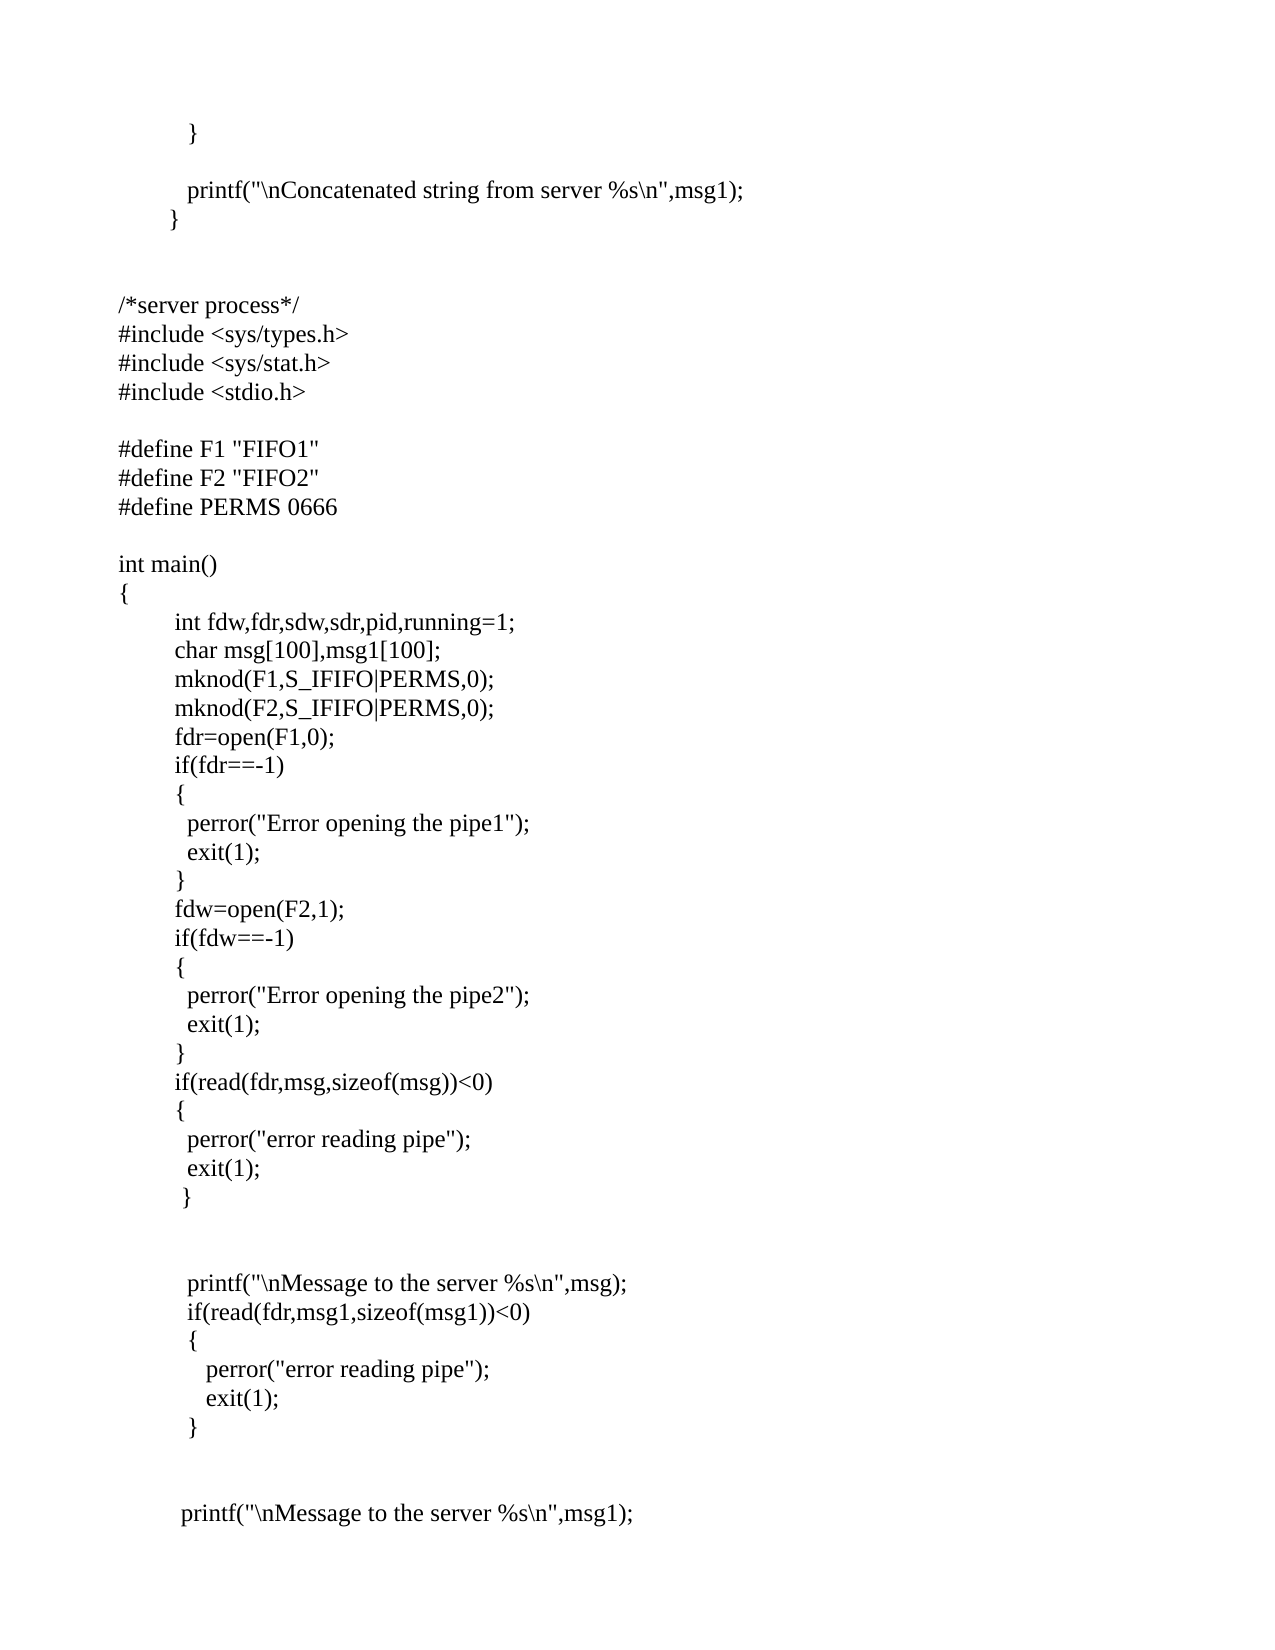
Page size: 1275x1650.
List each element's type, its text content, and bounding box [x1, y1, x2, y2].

text perror("Error opening the pipe2"); [118, 981, 1157, 1009]
text char msg[100],msg1[100]; [118, 636, 1157, 664]
text exit(1); [118, 1153, 1157, 1182]
text mknod(F2,S_IFIFO|PERMS,0); [118, 693, 1157, 722]
text #include <sys/types.h> [118, 319, 1157, 348]
text { [118, 952, 1157, 981]
text exit(1); [118, 837, 1157, 866]
text } [118, 1038, 1157, 1067]
text exit(1); [118, 1383, 1157, 1412]
text if(fdr==-1) [118, 751, 1157, 779]
text } [118, 1182, 1157, 1211]
text #include <stdio.h> [118, 377, 1157, 406]
text if(read(fdr,msg1,sizeof(msg1))<0) [118, 1297, 1157, 1326]
text printf("\nMessage to the server %s\n",msg); [118, 1268, 1157, 1297]
text printf("\nConcatenated string from server %s\n",msg1); [118, 176, 1157, 204]
text } [118, 204, 1157, 233]
text exit(1); [118, 1009, 1157, 1038]
text { [118, 578, 1157, 607]
text { [118, 1096, 1157, 1124]
text perror("error reading pipe"); [118, 1124, 1157, 1153]
text { [118, 779, 1157, 808]
text mknod(F1,S_IFIFO|PERMS,0); [118, 664, 1157, 693]
text /*server process*/ [118, 291, 1157, 319]
text #define F1 "FIFO1" [118, 434, 1157, 463]
text int main() [118, 549, 1157, 578]
text if(read(fdr,msg,sizeof(msg))<0) [118, 1067, 1157, 1096]
text } [118, 1412, 1157, 1441]
text } [118, 866, 1157, 894]
text perror("Error opening the pipe1"); [118, 808, 1157, 837]
text if(fdw==-1) [118, 923, 1157, 952]
text int fdw,fdr,sdw,sdr,pid,running=1; [118, 607, 1157, 636]
text fdw=open(F2,1); [118, 894, 1157, 923]
text #include <sys/stat.h> [118, 348, 1157, 377]
text fdr=open(F1,0); [118, 722, 1157, 751]
text perror("error reading pipe"); [118, 1354, 1157, 1383]
text printf("\nMessage to the server %s\n",msg1); [118, 1498, 1157, 1527]
text #define F2 "FIFO2" [118, 463, 1157, 492]
text { [118, 1326, 1157, 1354]
text #define PERMS 0666 [118, 492, 1157, 521]
text } [118, 118, 1157, 147]
